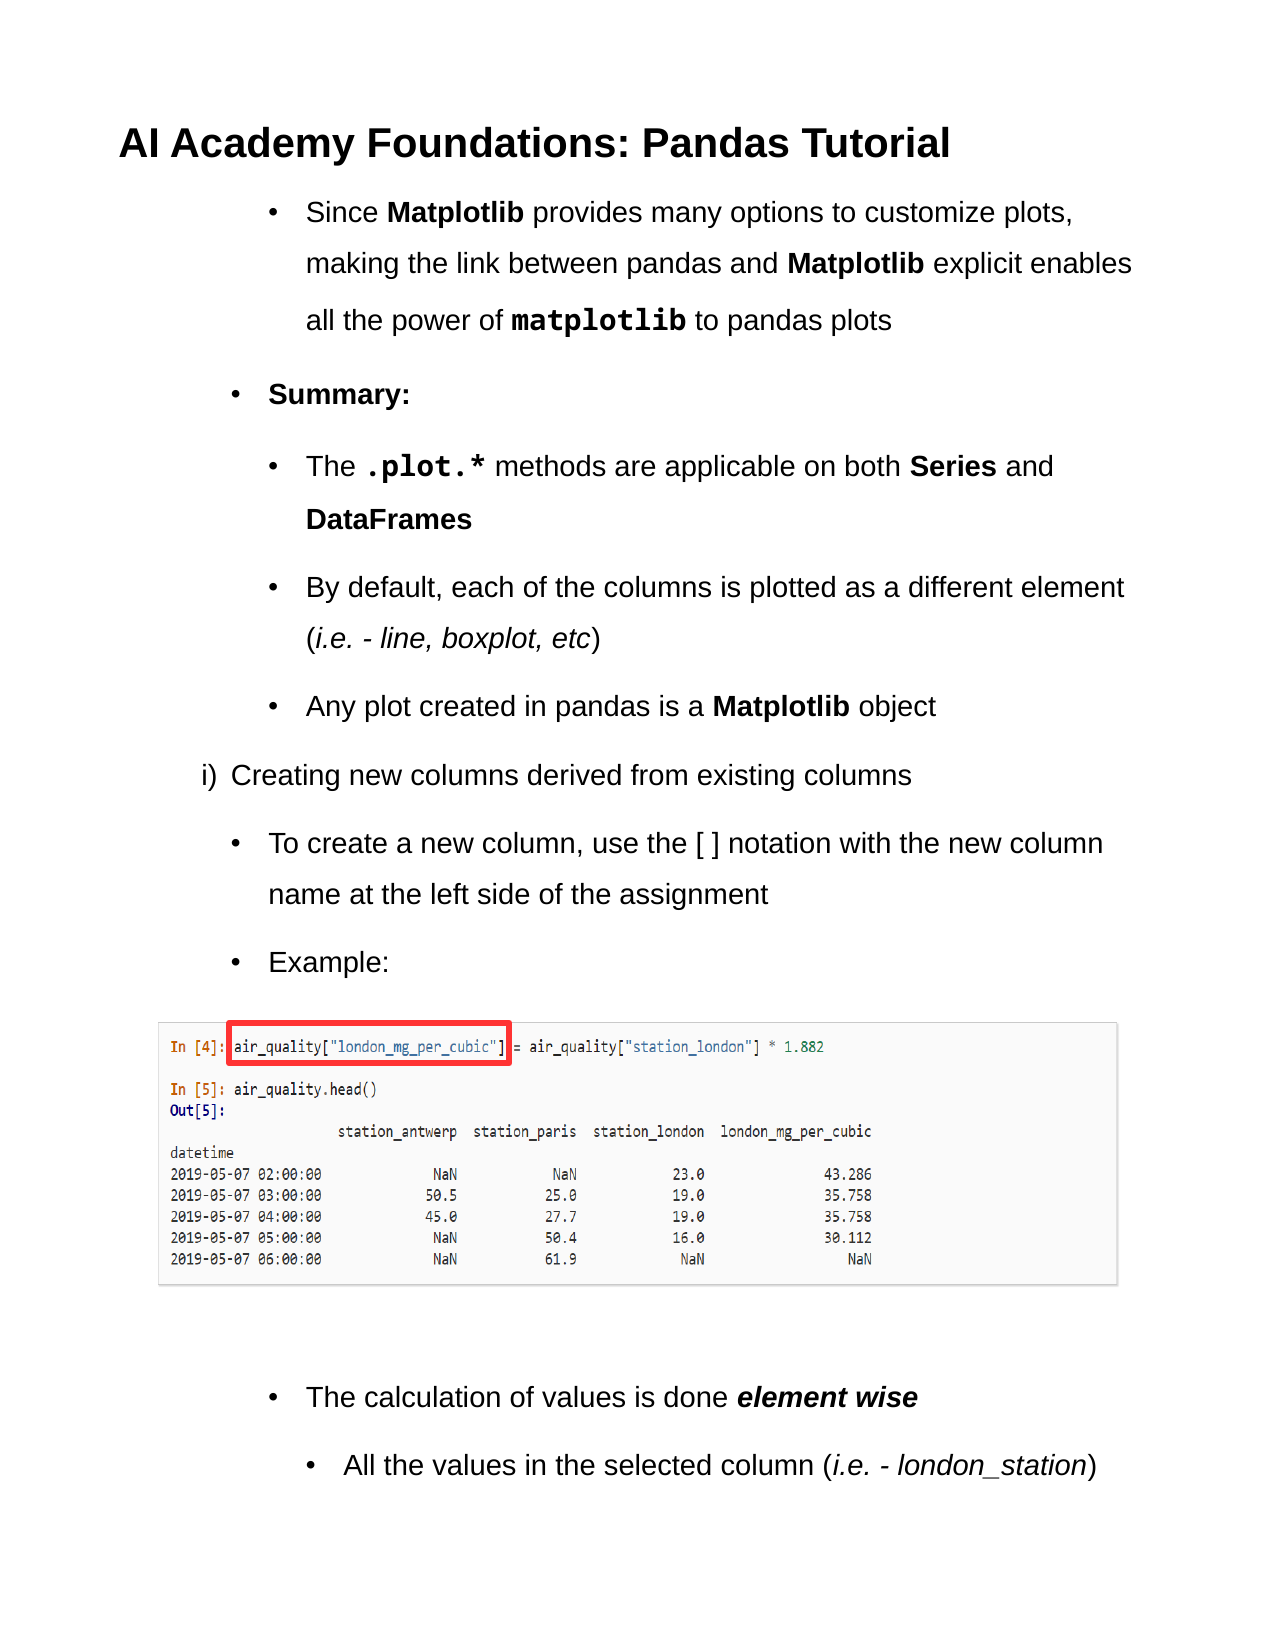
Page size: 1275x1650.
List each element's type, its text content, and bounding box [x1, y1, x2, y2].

picture [151, 1013, 1124, 1295]
list Summary: [231, 377, 1157, 411]
list The calculation of values is done element wise [268, 1379, 1157, 1413]
list The .plot.* methods are applicable on both Series and DataFrames [268, 446, 1157, 536]
list To create a new column, use the [ ] notation with the new column name at the left side of the assignment [231, 826, 1157, 910]
list All the values in the selected column (i.e. - london_station) [306, 1448, 1157, 1482]
list By default, each of the columns is plotted as a different element (i.e. - line, boxplot, etc) [268, 570, 1157, 654]
list Creating new columns derived from existing columns [193, 758, 1157, 791]
list Example: [231, 945, 1157, 979]
list Since Matplotlib provides many options to customize plots, making the link between pandas and Matplotlib explicit enables all the power of matplotlib to pandas plots [268, 196, 1157, 339]
list Any plot created in pandas is a Matplotlib object [268, 689, 1157, 723]
